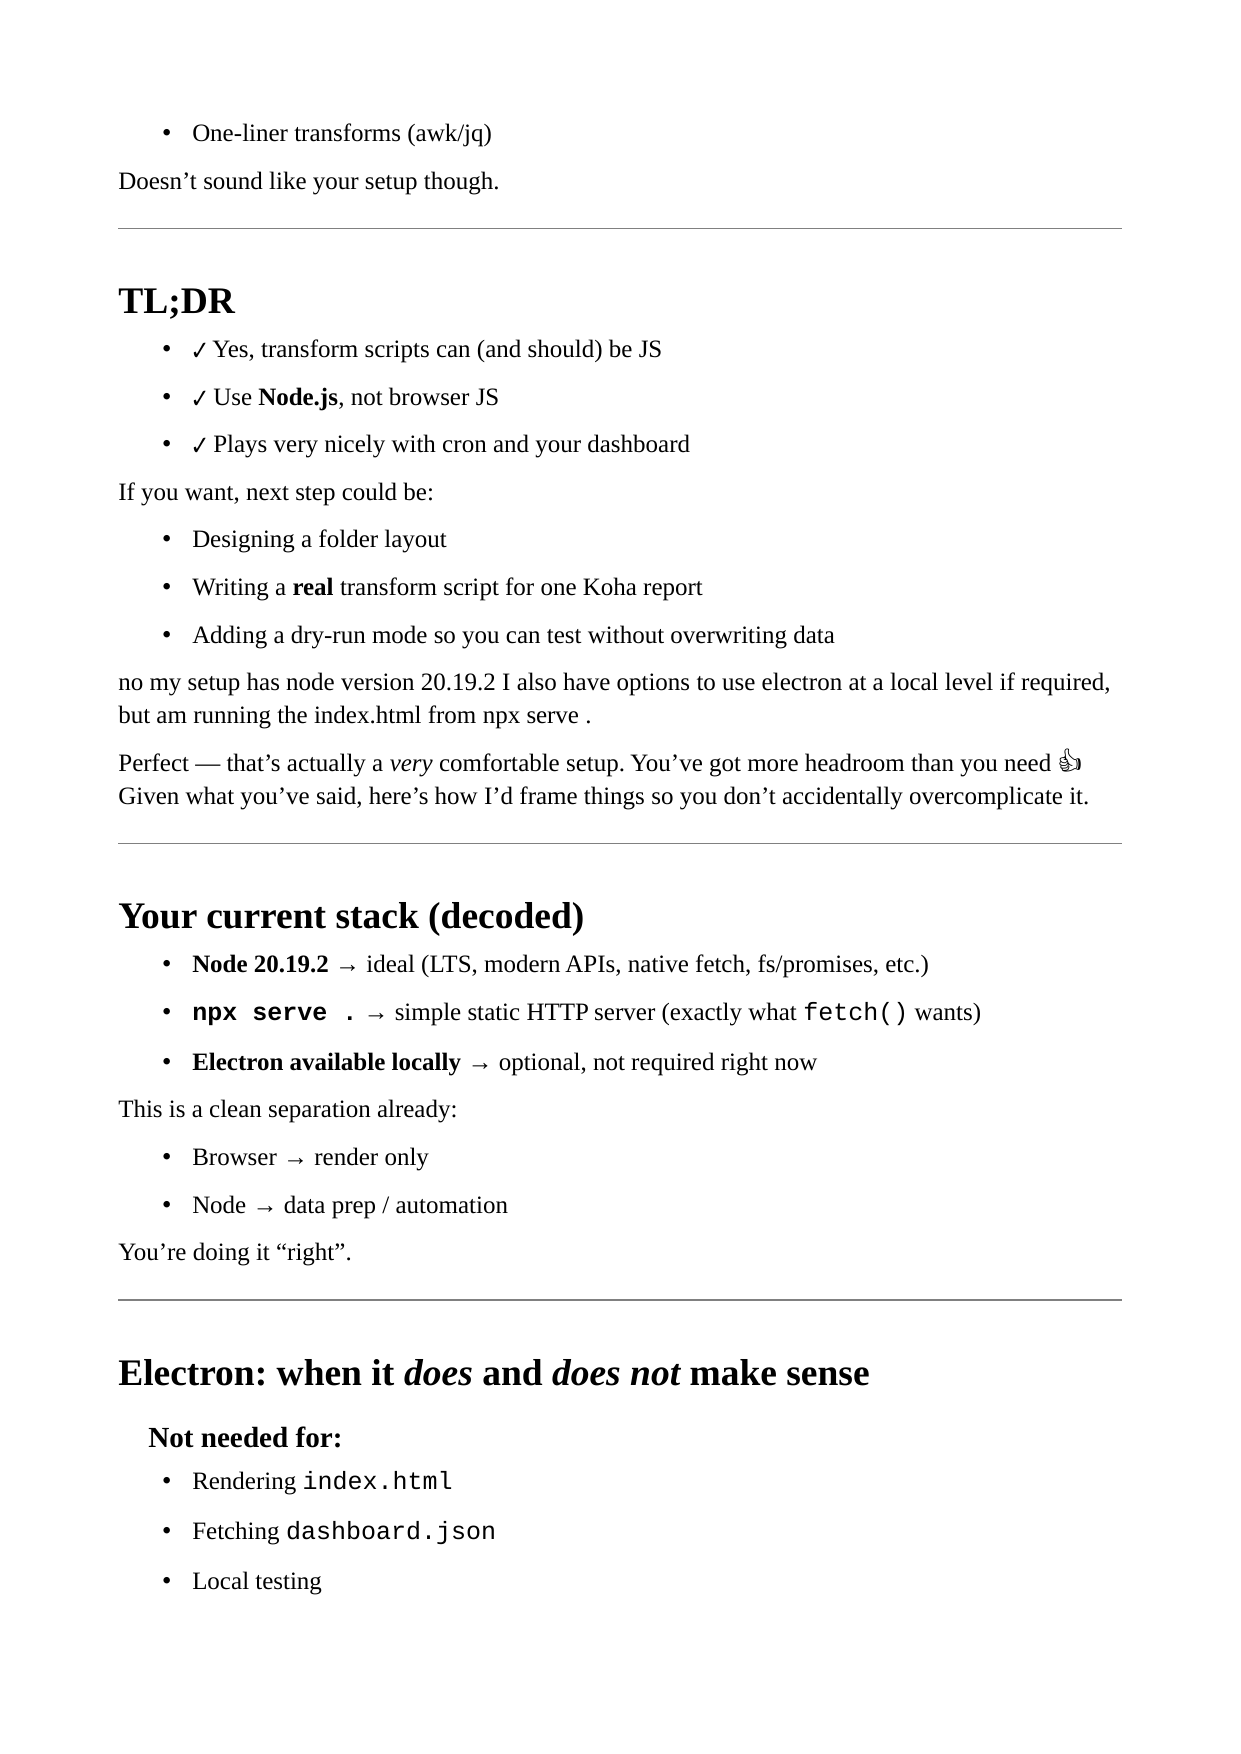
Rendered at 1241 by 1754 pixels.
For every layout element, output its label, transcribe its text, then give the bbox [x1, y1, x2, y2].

list ✔ Use Node.js, not browser JS [162, 382, 1122, 410]
list Node 20.19.2 → ideal (LTS, modern APIs, native fetch, fs/promises, etc.) [162, 949, 1122, 978]
list One-liner transforms (awk/jq) [162, 118, 1122, 147]
subtitle Your current stack (decoded) [118, 894, 1122, 937]
list Node → data prep / automation [162, 1190, 1122, 1218]
text You’re doing it “right”. [118, 1237, 1122, 1266]
text If you want, next step could be: [118, 477, 1122, 506]
list Rendering index.html [162, 1466, 1122, 1497]
list Writing a real transform script for one Koha report [162, 572, 1122, 601]
list ✔ Yes, transform scripts can (and should) be JS [162, 334, 1122, 363]
list Browser → render only [162, 1142, 1122, 1171]
list Adding a dry-run mode so you can test without overwriting data [162, 620, 1122, 648]
text no my setup has node version 20.19.2 I also have options to use electron at a local level if required, but am running the index.html from npx serve . [118, 667, 1122, 729]
list ✔ Plays very nicely with cron and your dashboard [162, 429, 1122, 458]
list Fetching dashboard.json [162, 1516, 1122, 1547]
text Perfect — that’s actually a very comfortable setup. You’ve got more headroom than you need 👍 Given what you’ve said, here’s how I’d frame things so you don’t accidentally overcomplicate it. [118, 748, 1122, 810]
subtitle Electron: when it does and does not make sense [118, 1350, 1122, 1393]
list Electron available locally → optional, not required right now [162, 1047, 1122, 1076]
subtitle ❌ Not needed for: [118, 1420, 1122, 1454]
list Designing a folder layout [162, 524, 1122, 553]
list Local testing [162, 1566, 1122, 1595]
list npx serve . → simple static HTTP server (exactly what fetch() wants) [162, 997, 1122, 1028]
subtitle TL;DR [118, 278, 1122, 322]
text This is a clean separation already: [118, 1094, 1122, 1123]
text Doesn’t sound like your setup though. [118, 166, 1122, 194]
